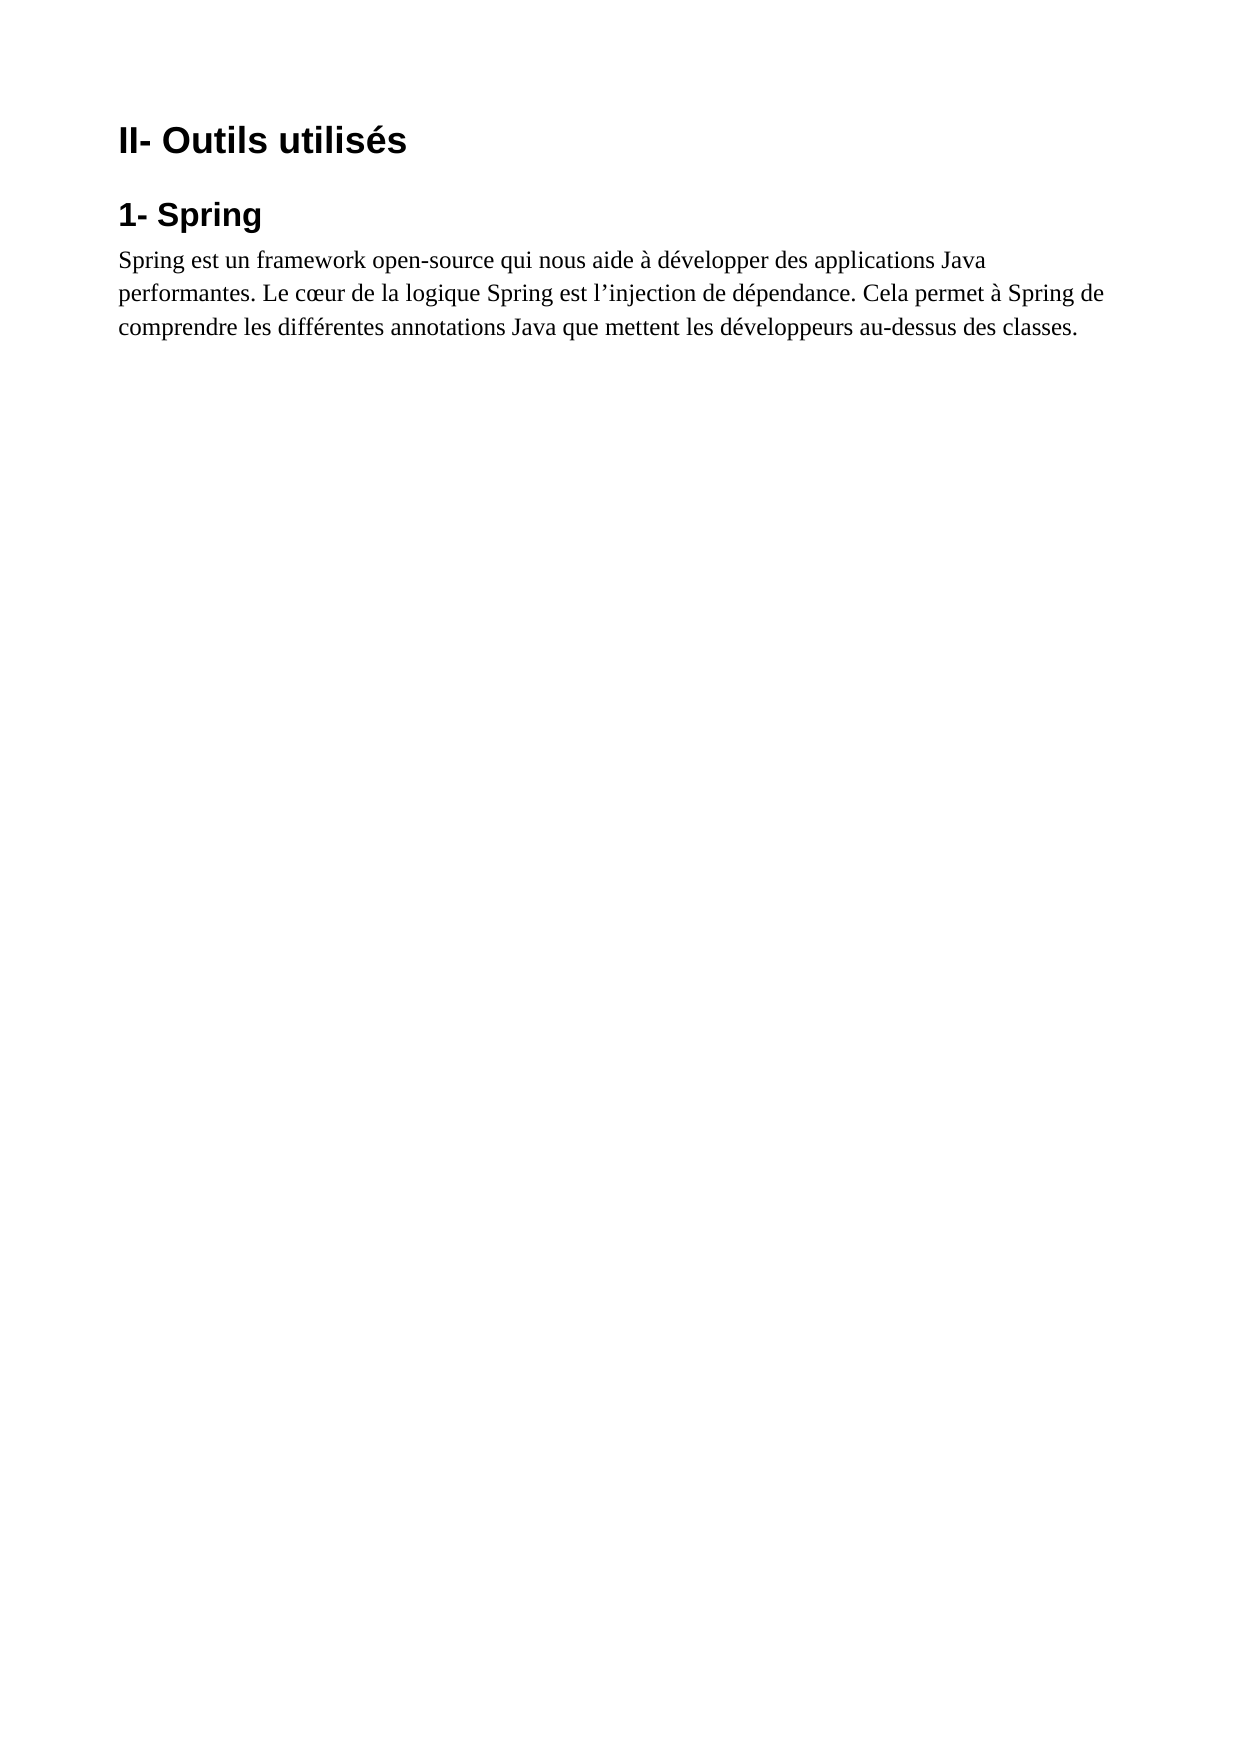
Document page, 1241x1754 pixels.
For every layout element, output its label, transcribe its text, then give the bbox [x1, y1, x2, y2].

text Spring est un framework open-source qui nous aide à développer des applications Java performantes. Le cœur de la logique Spring est l’injection de dépendance. Cela permet à Spring de comprendre les différentes annotations Java que mettent les développeurs au-dessus des classes. [118, 246, 1122, 340]
subtitle 1- Spring [118, 194, 1122, 233]
subtitle II- Outils utilisés [118, 118, 1122, 161]
